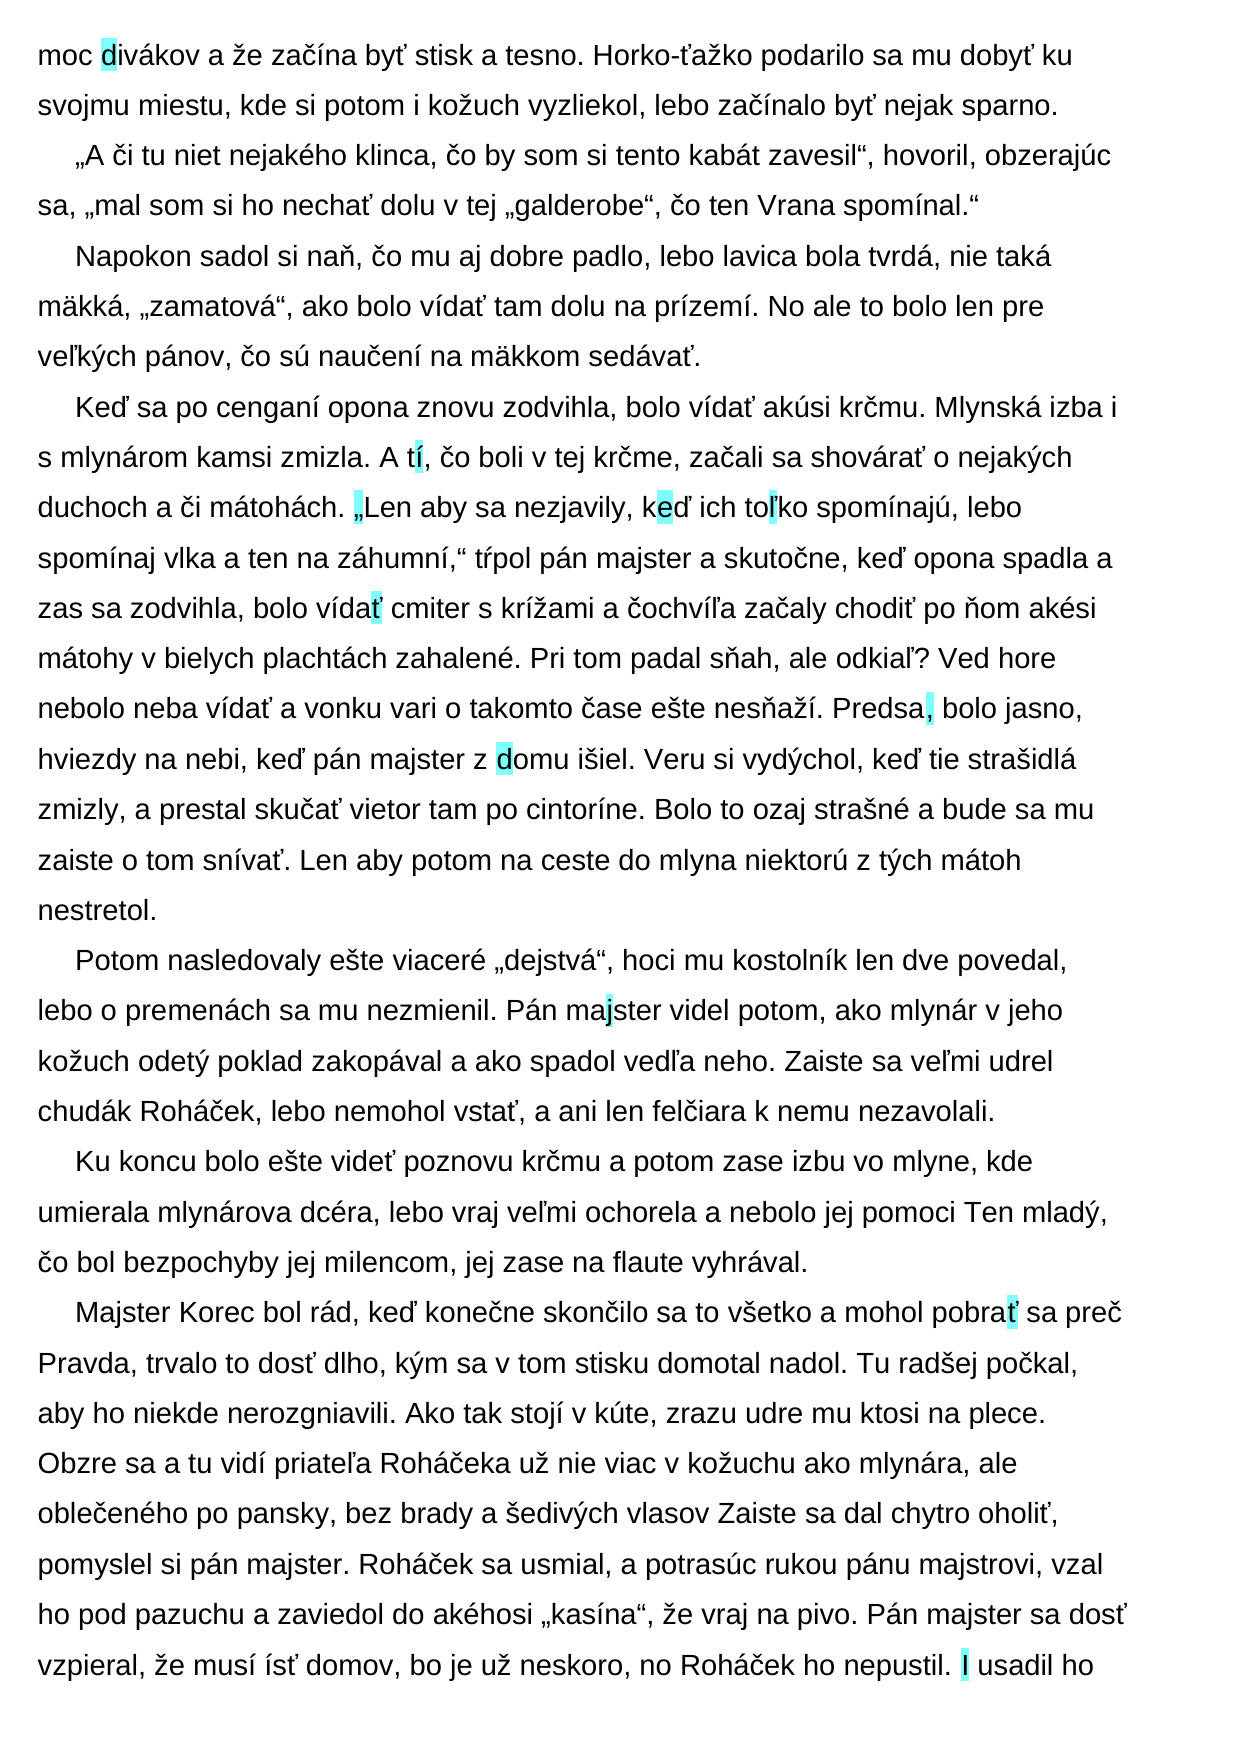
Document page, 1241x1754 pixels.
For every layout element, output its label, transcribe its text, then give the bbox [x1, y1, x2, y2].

text Ku koncu bolo ešte videť poznovu krčmu a potom zase izbu vo mlyne, kde umierala mlynárova dcéra, lebo vraj veľmi ochorela a nebolo jej pomoci Ten mladý, čo bol bezpochyby jej mi­lencom, jej zase na flaute vyhrával. [37, 1144, 1130, 1278]
text moc divákov a že začína byť stisk a tesno. Horko-ťažko podarilo sa mu dobyť ku svojmu miestu, kde si potom i kožuch vyzliekol, lebo začínalo byť nejak sparno. [37, 37, 1130, 121]
text Majster Korec bol rád, keď konečne skončilo sa to všetko a mohol pobrať sa preč Pravda, trvalo to dosť dlho, kým sa v tom stisku domotal nadol. Tu radšej počkal, aby ho niekde nerozgniavili. Ako tak stojí v kúte, zrazu udre mu ktosi na plece. Obzre sa a tu vidí priateľa Roháčeka už nie viac v kožuchu ako mlynára, ale oblečeného po pansky, bez brady a šedivých vlasov Zaiste sa dal chytro oholiť, pomyslel si pán maj­ster. Roháček sa usmial, a potrasúc rukou pánu majstrovi, vzal ho pod pazuchu a zaviedol do akéhosi „kasína“, že vraj na pivo. Pán majster sa dosť vzpieral, že musí ísť domov, bo je už neskoro, no Roháček ho nepustil. I usadil ho [37, 1295, 1130, 1681]
text „A či tu niet nejakého klinca, čo by som si tento kabát zavesil“, hovoril, obzerajúc sa, „mal som si ho nechať dolu v tej „galderobe“, čo ten Vrana spomínal.“ [37, 138, 1130, 222]
text Potom nasledovaly ešte viaceré „dejstvá“, hoci mu kostolník len dve povedal, lebo o pre­menách sa mu nezmienil. Pán majster videl potom, ako mlynár v jeho kožuch odetý poklad zakopával a ako spadol vedľa neho. Zaiste sa veľmi udrel chudák Roháček, lebo nemohol vstať, a ani len felčiara k nemu nezavolali. [37, 943, 1130, 1128]
text Keď sa po cenganí opona znovu zodvihla, bolo vídať akúsi krčmu. Mlynská izba i s mlynárom kamsi zmizla. A tí, čo boli v tej krčme, za­čali sa shovárať o nejakých duchoch a či máto­hách. „Len aby sa nezjavily, keď ich toľko spo­mínajú, lebo spomínaj vlka a ten na záhumní,“ tŕpol pán majster a skutočne, keď opona spadla a zas sa zodvihla, bolo vídať cmiter s krížami a čochvíľa začaly chodiť po ňom akési mátohy v bielych plachtách zahalené. Pri tom padal sňah, ale odkiaľ? Ved hore nebolo neba vídať a vonku vari o takomto čase ešte nesňaží. Predsa, bolo jasno, hviezdy na nebi, keď pán majster z domu išiel. Veru si vydýchol, keď tie strašidlá zmizly, a prestal skučať vietor tam po cintoríne. Bolo to ozaj strašné a bude sa mu zaiste o tom snívať. Len aby potom na ceste do mlyna niektorú z tých mátoh nestretol. [37, 390, 1130, 926]
text Napokon sadol si naň, čo mu aj dobre padlo, lebo lavica bola tvrdá, nie taká mäkká, „zama­tová“, ako bolo vídať tam dolu na prízemí. No ale to bolo len pre veľkých pánov, čo sú naučení na mäkkom sedávať. [37, 239, 1130, 373]
